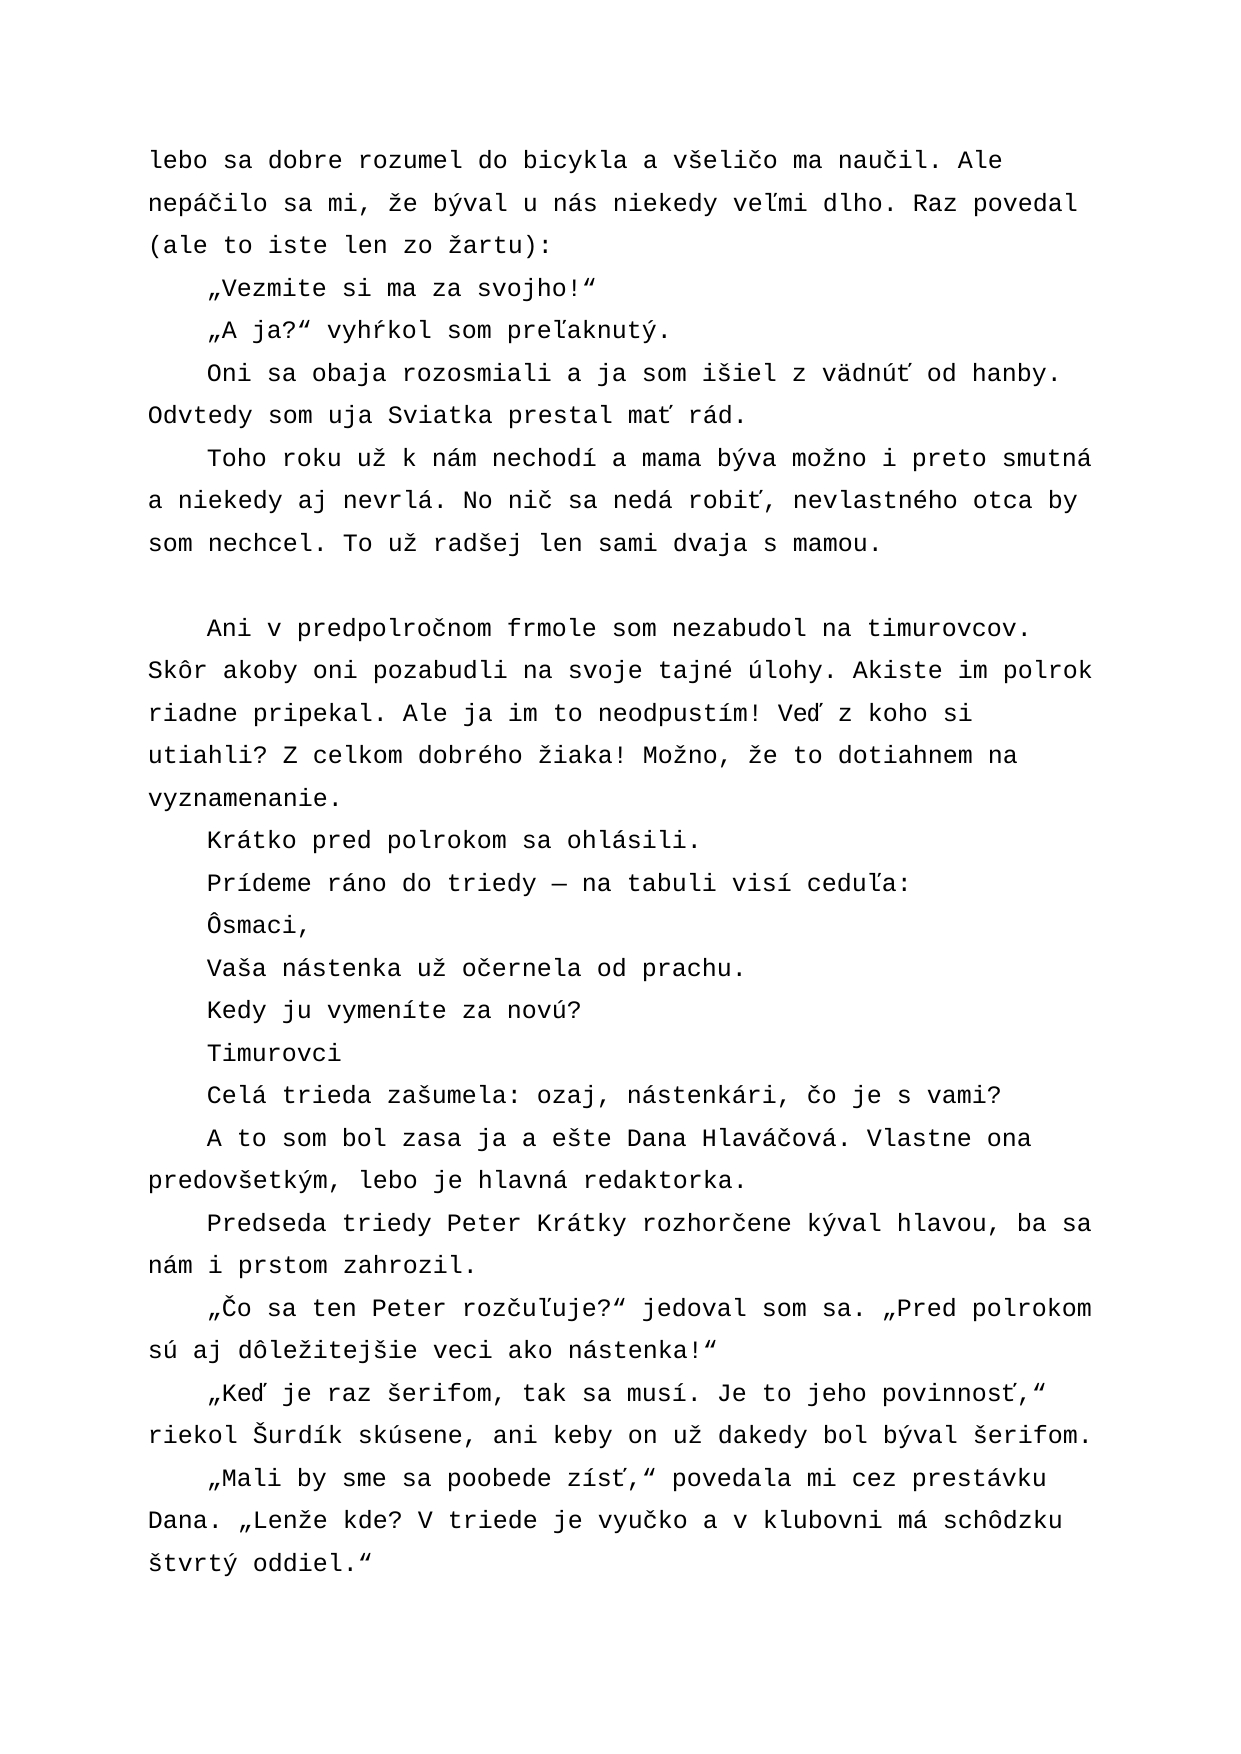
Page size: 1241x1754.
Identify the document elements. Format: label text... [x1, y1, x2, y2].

text Krátko pred polrokom sa ohlásili. [148, 828, 1093, 856]
text Ani v predpolročnom frmole som nezabudol na timurovcov. Skôr akoby oni pozabudli na svoje tajné úlohy. Akiste im polrok riadne pripekal. Ale ja im to neodpustím! Veď z koho si utiahli? Z celkom dobrého žiaka! Možno, že to dotiahnem na vyznamenanie. [148, 615, 1093, 813]
text Timurovci [148, 1040, 1093, 1068]
text Toho roku už k nám nechodí a mama býva možno i preto smutná a niekedy aj nevrlá. No nič sa nedá robiť, nevlastného otca by som nechcel. To už radšej len sami dvaja s mamou. [148, 445, 1093, 558]
text Vaša nástenka už očernela od prachu. [148, 955, 1093, 983]
text Predseda triedy Peter Krátky rozhorčene kýval hlavou, ba sa nám i prstom zahrozil. [148, 1210, 1093, 1281]
text lebo sa dobre rozumel do bicykla a všeličo ma naučil. Ale nepáčilo sa mi, že býval u nás niekedy veľmi dlho. Raz povedal (ale to iste len zo žartu): [148, 148, 1093, 261]
text „Vezmite si ma za svojho!“ [148, 275, 1093, 303]
text Oni sa obaja rozosmiali a ja som išiel z vädnúť od hanby. Odvtedy som uja Sviatka prestal mať rád. [148, 360, 1093, 431]
text „A ja?“ vyhŕkol som preľaknutý. [148, 318, 1093, 346]
text Ôsmaci, [148, 913, 1093, 941]
text „Čo sa ten Peter rozčuľuje?“ jedoval som sa. „Pred polrokom sú aj dôležitejšie veci ako nástenka!“ [148, 1295, 1093, 1366]
text Kedy ju vymeníte za novú? [148, 998, 1093, 1026]
text Prídeme ráno do triedy — na tabuli visí ceduľa: [148, 870, 1093, 898]
text Celá trieda zašumela: ozaj, nástenkári, čo je s vami? [148, 1083, 1093, 1111]
text „Mali by sme sa poobede zísť,“ povedala mi cez prestávku Dana. „Lenže kde? V triede je vyučko a v klubovni má schôdzku štvrtý oddiel.“ [148, 1465, 1093, 1578]
text „Keď je raz šerifom, tak sa musí. Je to jeho povinnosť,“ riekol Šurdík skúsene, ani keby on už dakedy bol býval šerifom. [148, 1380, 1093, 1451]
text A to som bol zasa ja a ešte Dana Hlaváčová. Vlastne ona predovšetkým, lebo je hlavná redaktorka. [148, 1125, 1093, 1196]
